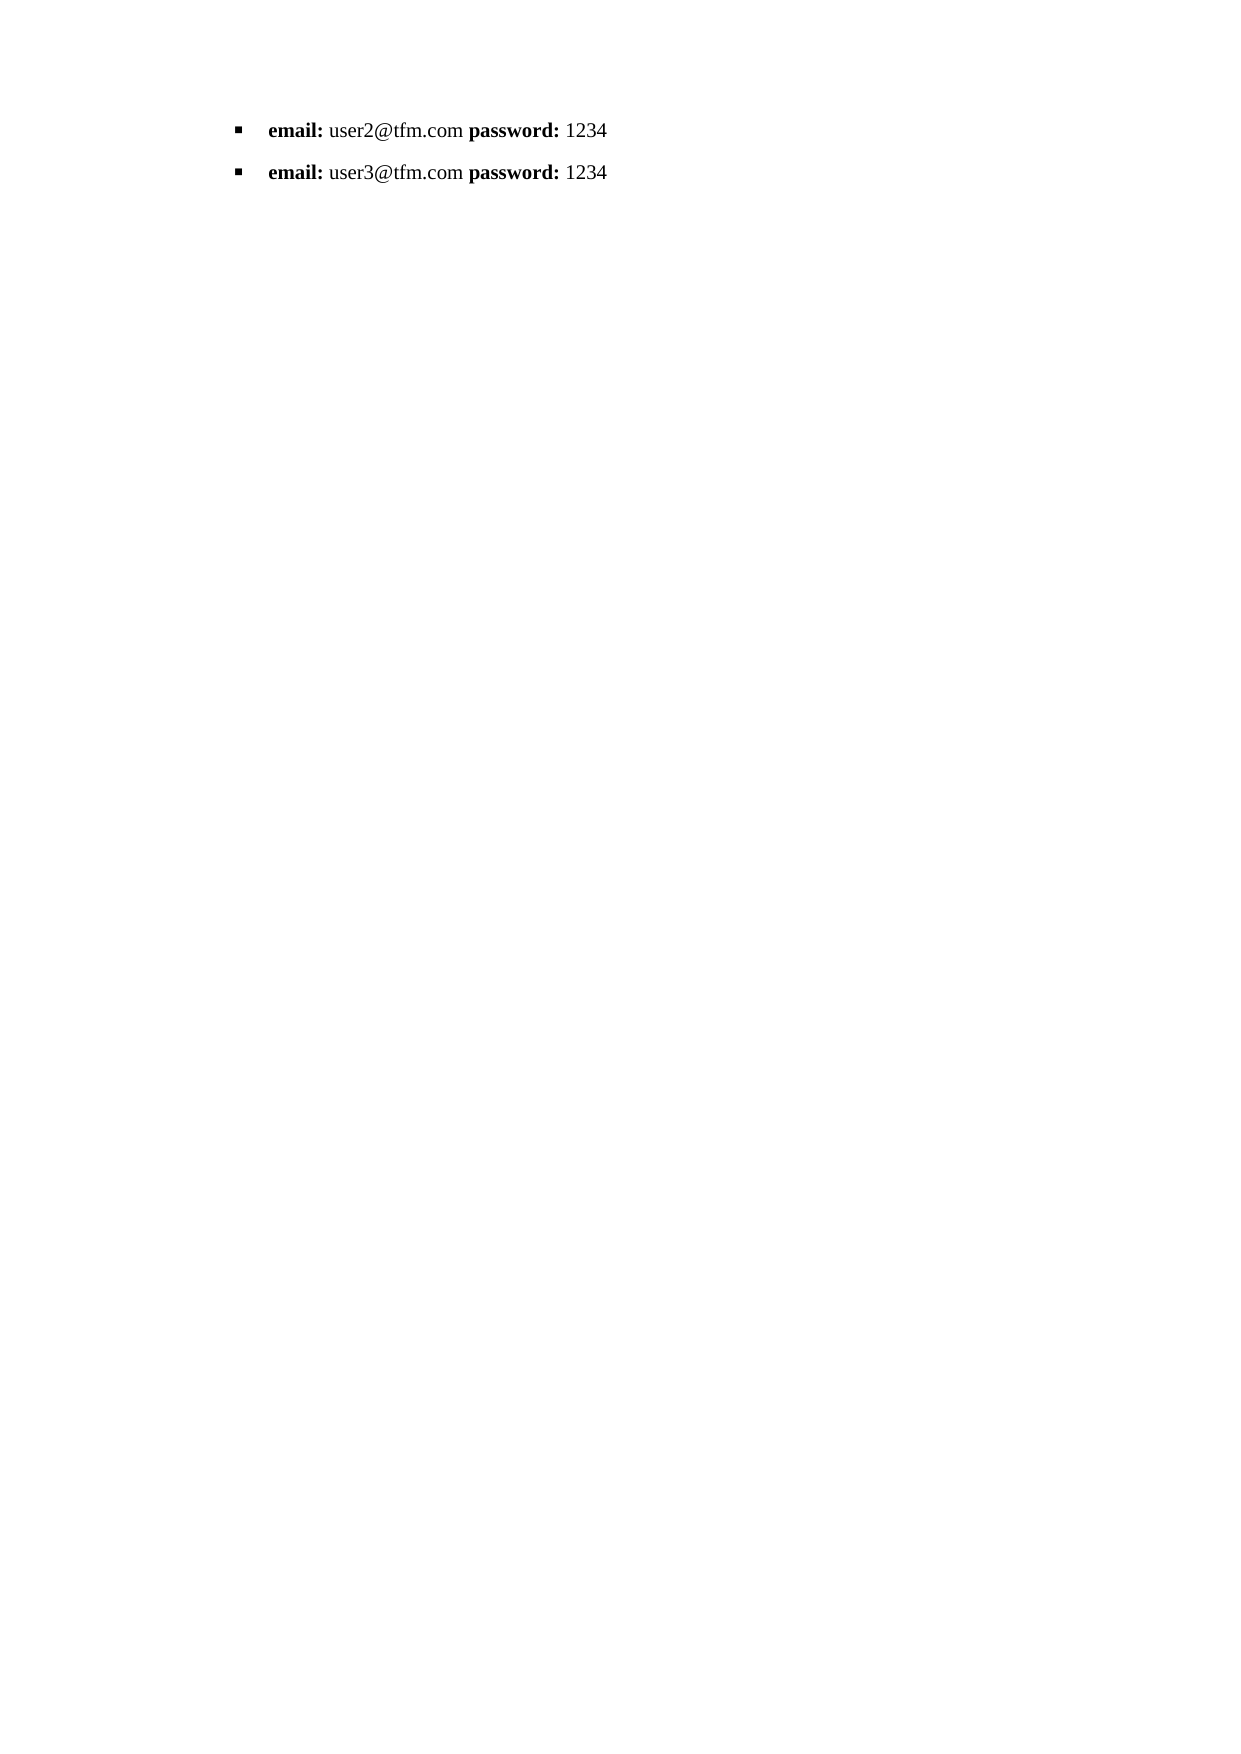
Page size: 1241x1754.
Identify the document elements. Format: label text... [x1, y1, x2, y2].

list email: user2@tfm.com password: 1234 [231, 118, 1122, 142]
list email: user3@tfm.com password: 1234 [231, 160, 1122, 184]
